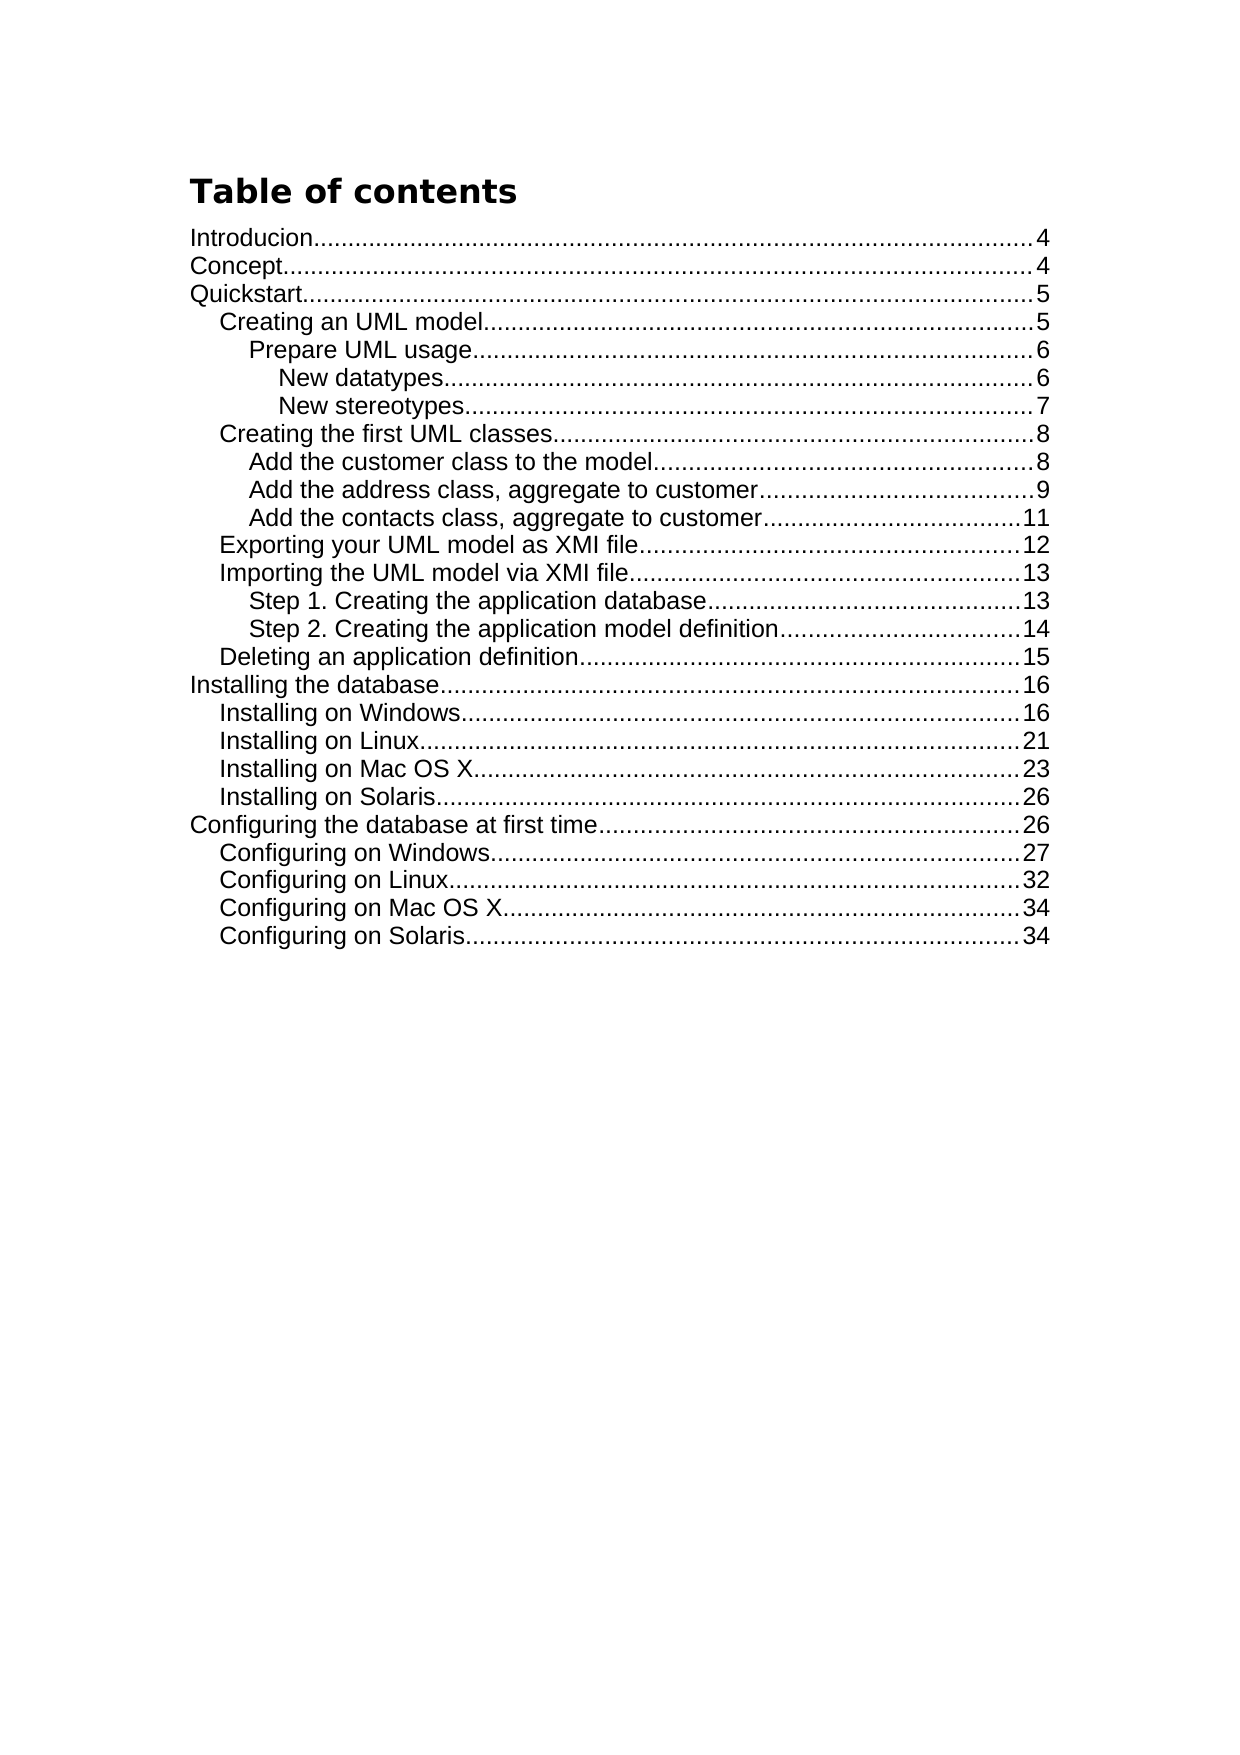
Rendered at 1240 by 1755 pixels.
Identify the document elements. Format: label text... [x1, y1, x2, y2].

text Quickstart 5 [189, 280, 1050, 308]
text Introducion 4 [189, 224, 1050, 252]
text Configuring on Linux 32 [219, 866, 1050, 894]
text Configuring on Windows 27 [219, 838, 1050, 866]
text New datatypes 6 [278, 364, 1050, 392]
text Concept 4 [189, 252, 1050, 280]
text Creating an UML model 5 [219, 308, 1050, 336]
text Configuring on Mac OS X 34 [219, 894, 1050, 922]
text Installing the database 16 [189, 671, 1050, 699]
text Step 2. Creating the application model definition 14 [248, 615, 1050, 643]
text Add the address class, aggregate to customer 9 [248, 476, 1050, 503]
text Creating the first UML classes 8 [219, 420, 1050, 448]
text Installing on Linux 21 [219, 727, 1050, 755]
text Exporting your UML model as XMI file 12 [219, 531, 1050, 559]
text Configuring on Solaris 34 [219, 922, 1050, 950]
text Deleting an application definition 15 [219, 643, 1050, 671]
text Configuring the database at first time 26 [189, 811, 1050, 838]
text Installing on Mac OS X 23 [219, 755, 1050, 783]
text Importing the UML model via XMI file 13 [219, 559, 1050, 587]
subtitle Table of contents [189, 173, 1050, 212]
text Add the customer class to the model 8 [248, 448, 1050, 476]
text Installing on Windows 16 [219, 699, 1050, 727]
text Installing on Solaris 26 [219, 783, 1050, 811]
text Prepare UML usage 6 [248, 336, 1050, 364]
text Add the contacts class, aggregate to customer 11 [248, 503, 1050, 531]
text New stereotypes 7 [278, 392, 1050, 420]
text Step 1. Creating the application database 13 [248, 587, 1050, 615]
